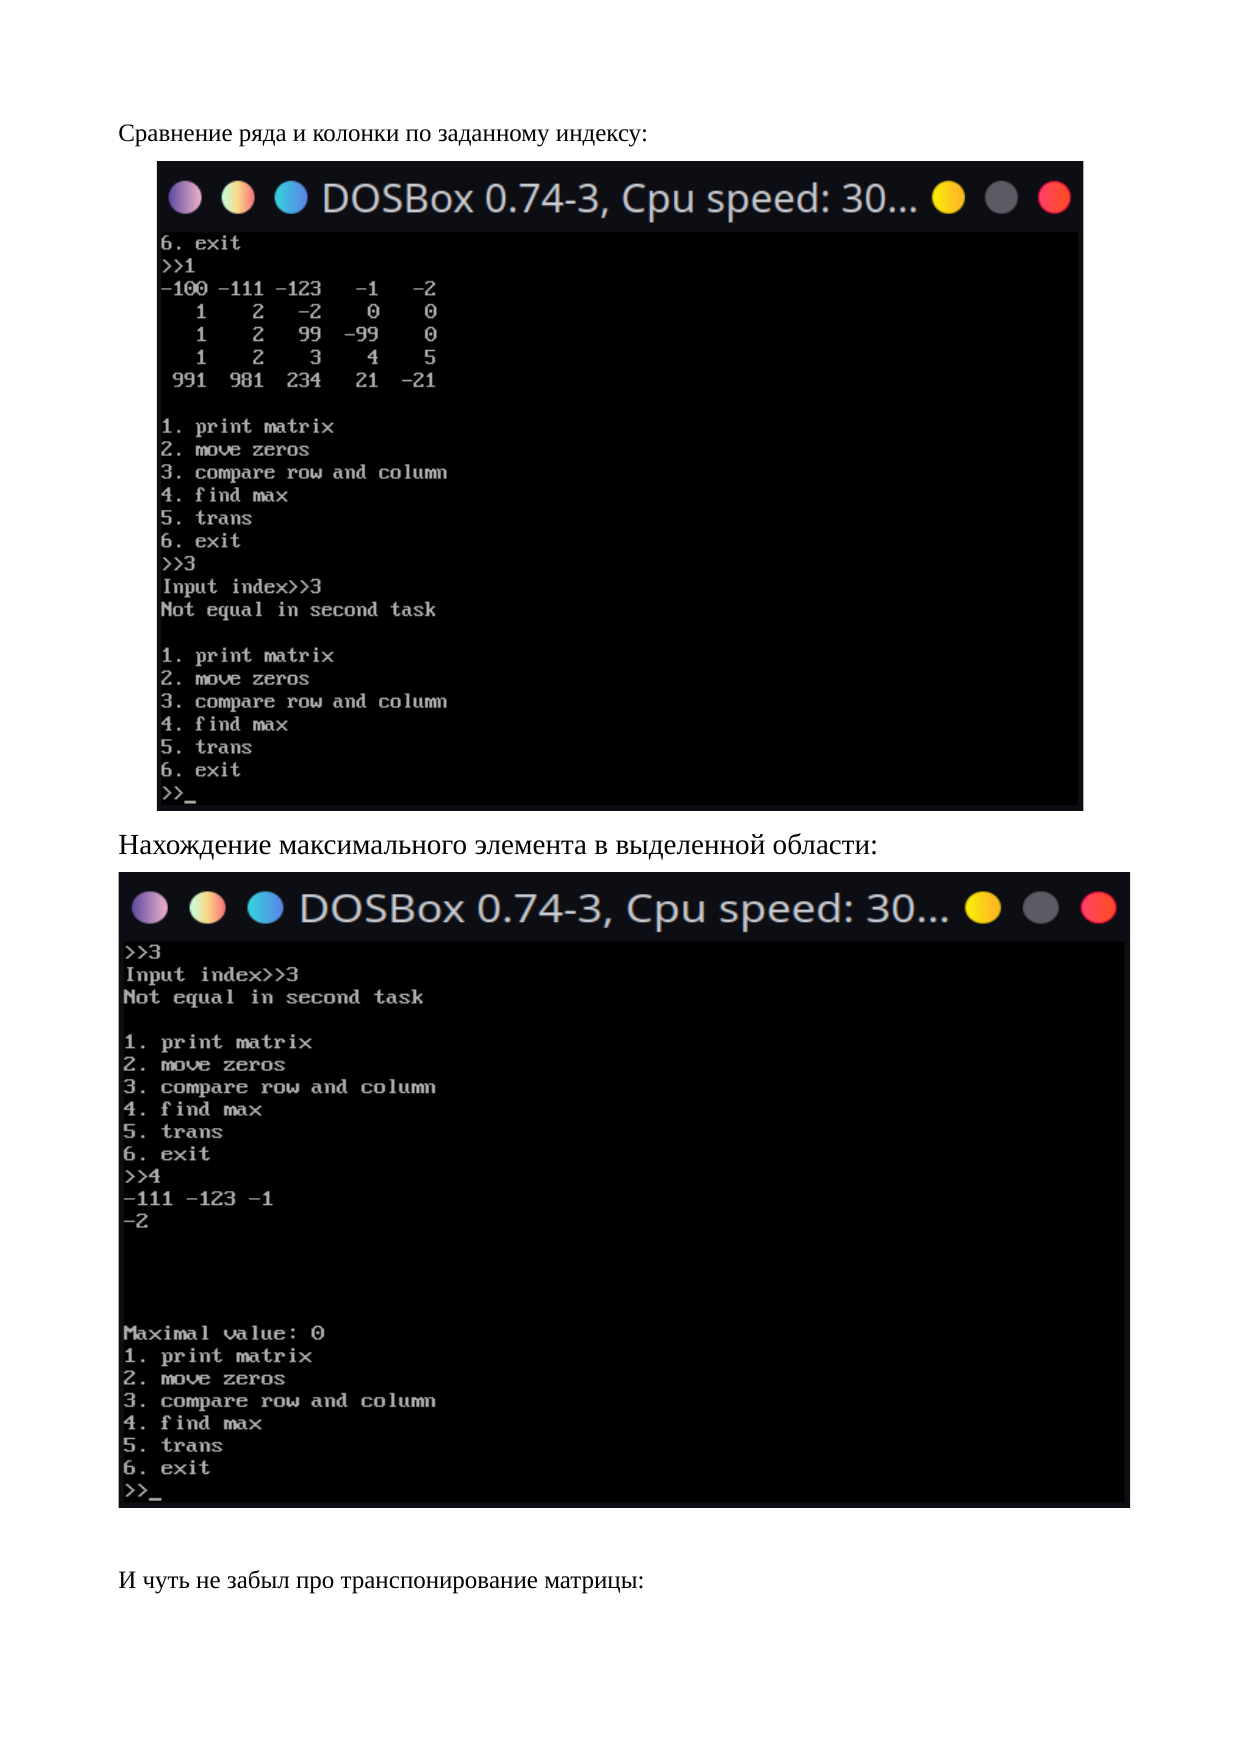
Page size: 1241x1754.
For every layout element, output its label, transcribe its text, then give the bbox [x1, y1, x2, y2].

picture [118, 872, 1131, 1508]
text И чуть не забыл про транспонирование матрицы: [118, 1565, 1122, 1594]
text Нахождение максимального элемента в выделенной области: [118, 161, 1122, 861]
text Сравнение ряда и колонки по заданному индексу: [118, 118, 1122, 147]
picture [156, 161, 1084, 811]
